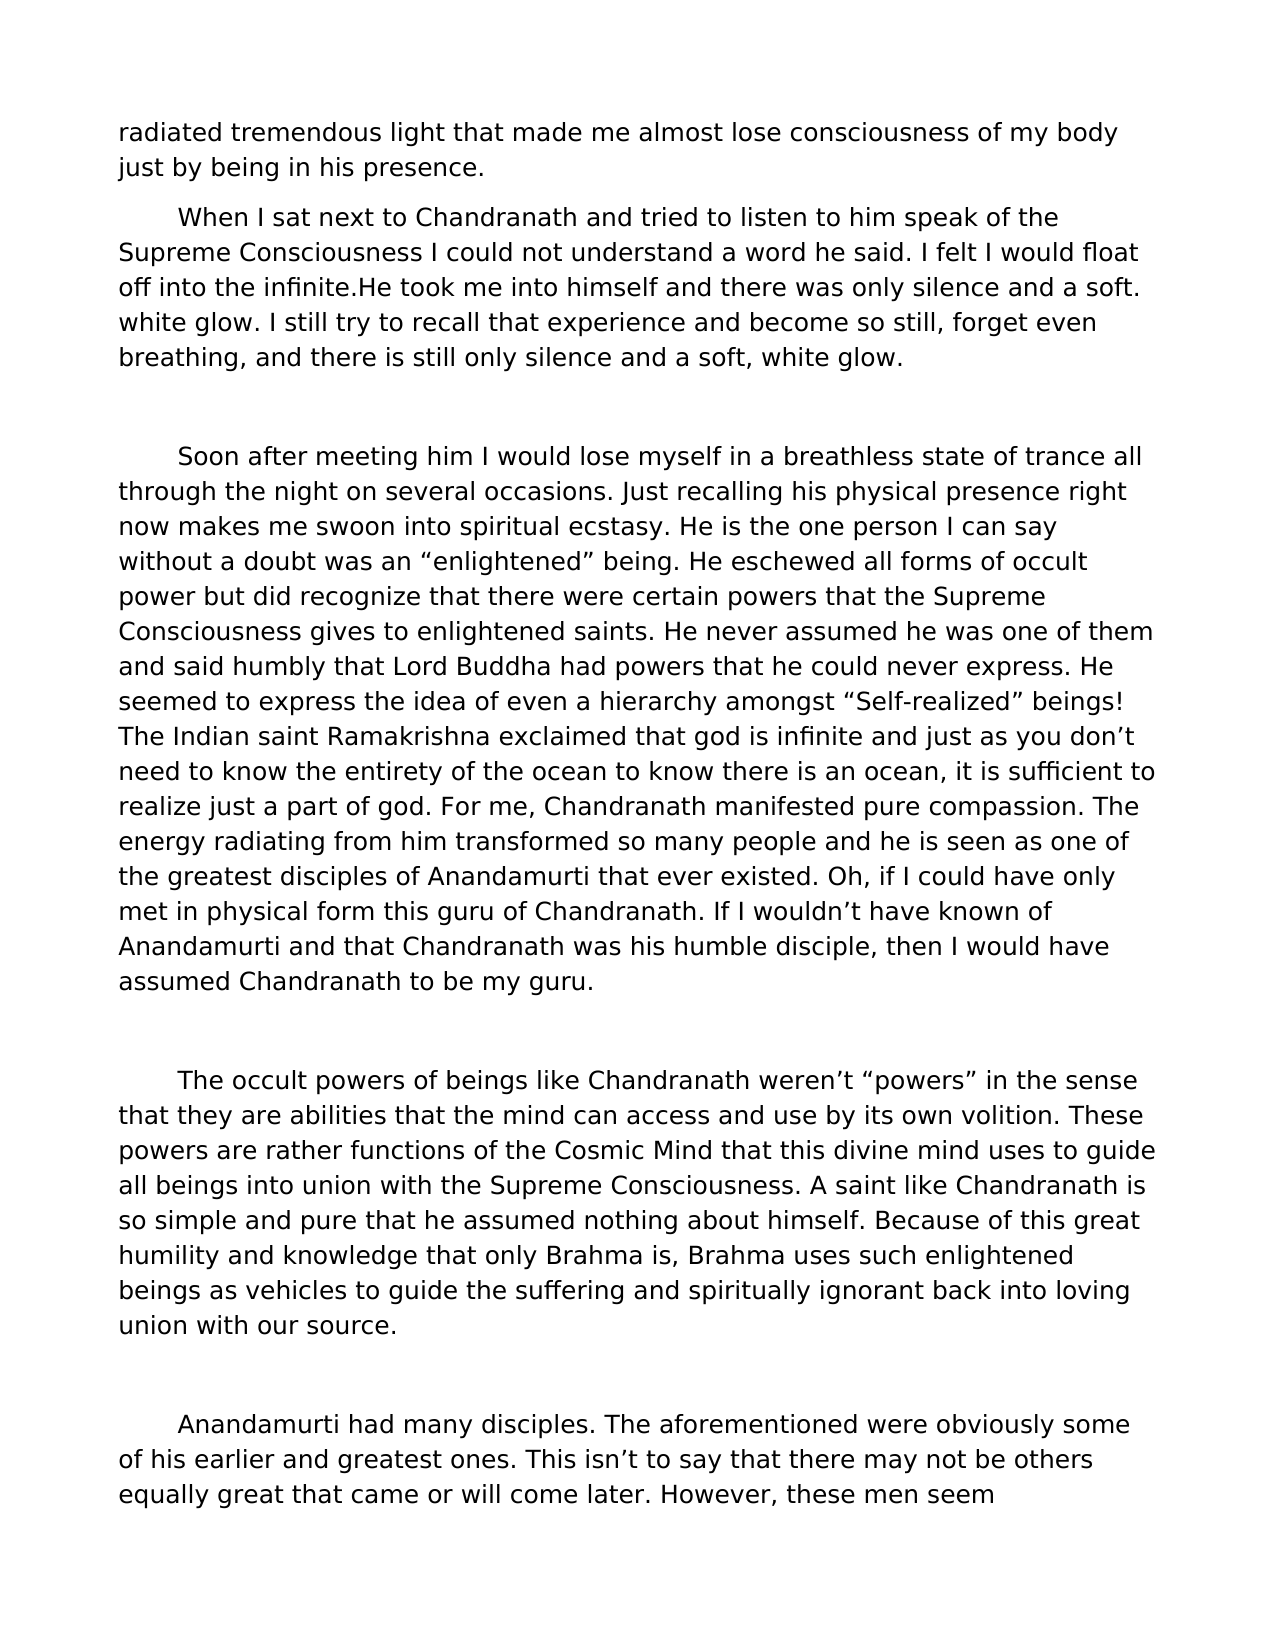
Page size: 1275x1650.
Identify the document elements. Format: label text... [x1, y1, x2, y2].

text radiated tremendous light that made me almost lose consciousness of my body just by being in his presence. [118, 118, 1157, 182]
text Anandamurti had many disciples. The aforementioned were obviously some of his earlier and greatest ones. This isn’t to say that there may not be others equally great that came or will come later. However, these men seem [118, 1410, 1157, 1509]
text Soon after meeting him I would lose myself in a breathless state of trance all through the night on several occasions. Just recalling his physical presence right now makes me swoon into spiritual ecstasy. He is the one person I can say without a doubt was an “enlightened” being. He eschewed all forms of occult power but did recognize that there were certain powers that the Supreme Consciousness gives to enlightened saints. He never assumed he was one of them and said humbly that Lord Buddha had powers that he could never express. He seemed to express the idea of even a hierarchy amongst “Self-realized” beings! The Indian saint Ramakrishna exclaimed that god is infinite and just as you don’t need to know the entirety of the ocean to know there is an ocean, it is sufficient to realize just a part of god. For me, Chandranath manifested pure compassion. The energy radiating from him transformed so many people and he is seen as one of the greatest disciples of Anandamurti that ever existed. Oh, if I could have only met in physical form this guru of Chandranath. If I wouldn’t have known of Anandamurti and that Chandranath was his humble disciple, then I would have assumed Chandranath to be my guru. [118, 442, 1157, 996]
text When I sat next to Chandranath and tried to listen to him speak of the Supreme Consciousness I could not understand a word he said. I felt I would float off into the infinite.He took me into himself and there was only silence and a soft. white glow. I still try to recall that experience and become so still, forget even breathing, and there is still only silence and a soft, white glow. [118, 203, 1157, 372]
text The occult powers of beings like Chandranath weren’t “powers” in the sense that they are abilities that the mind can access and use by its own volition. These powers are rather functions of the Cosmic Mind that this divine mind uses to guide all beings into union with the Supreme Consciousness. A saint like Chandranath is so simple and pure that he assumed nothing about himself. Because of this great humility and knowledge that only Brahma is, Brahma uses such enlightened beings as vehicles to guide the suffering and spiritually ignorant back into loving union with our source. [118, 1066, 1157, 1340]
